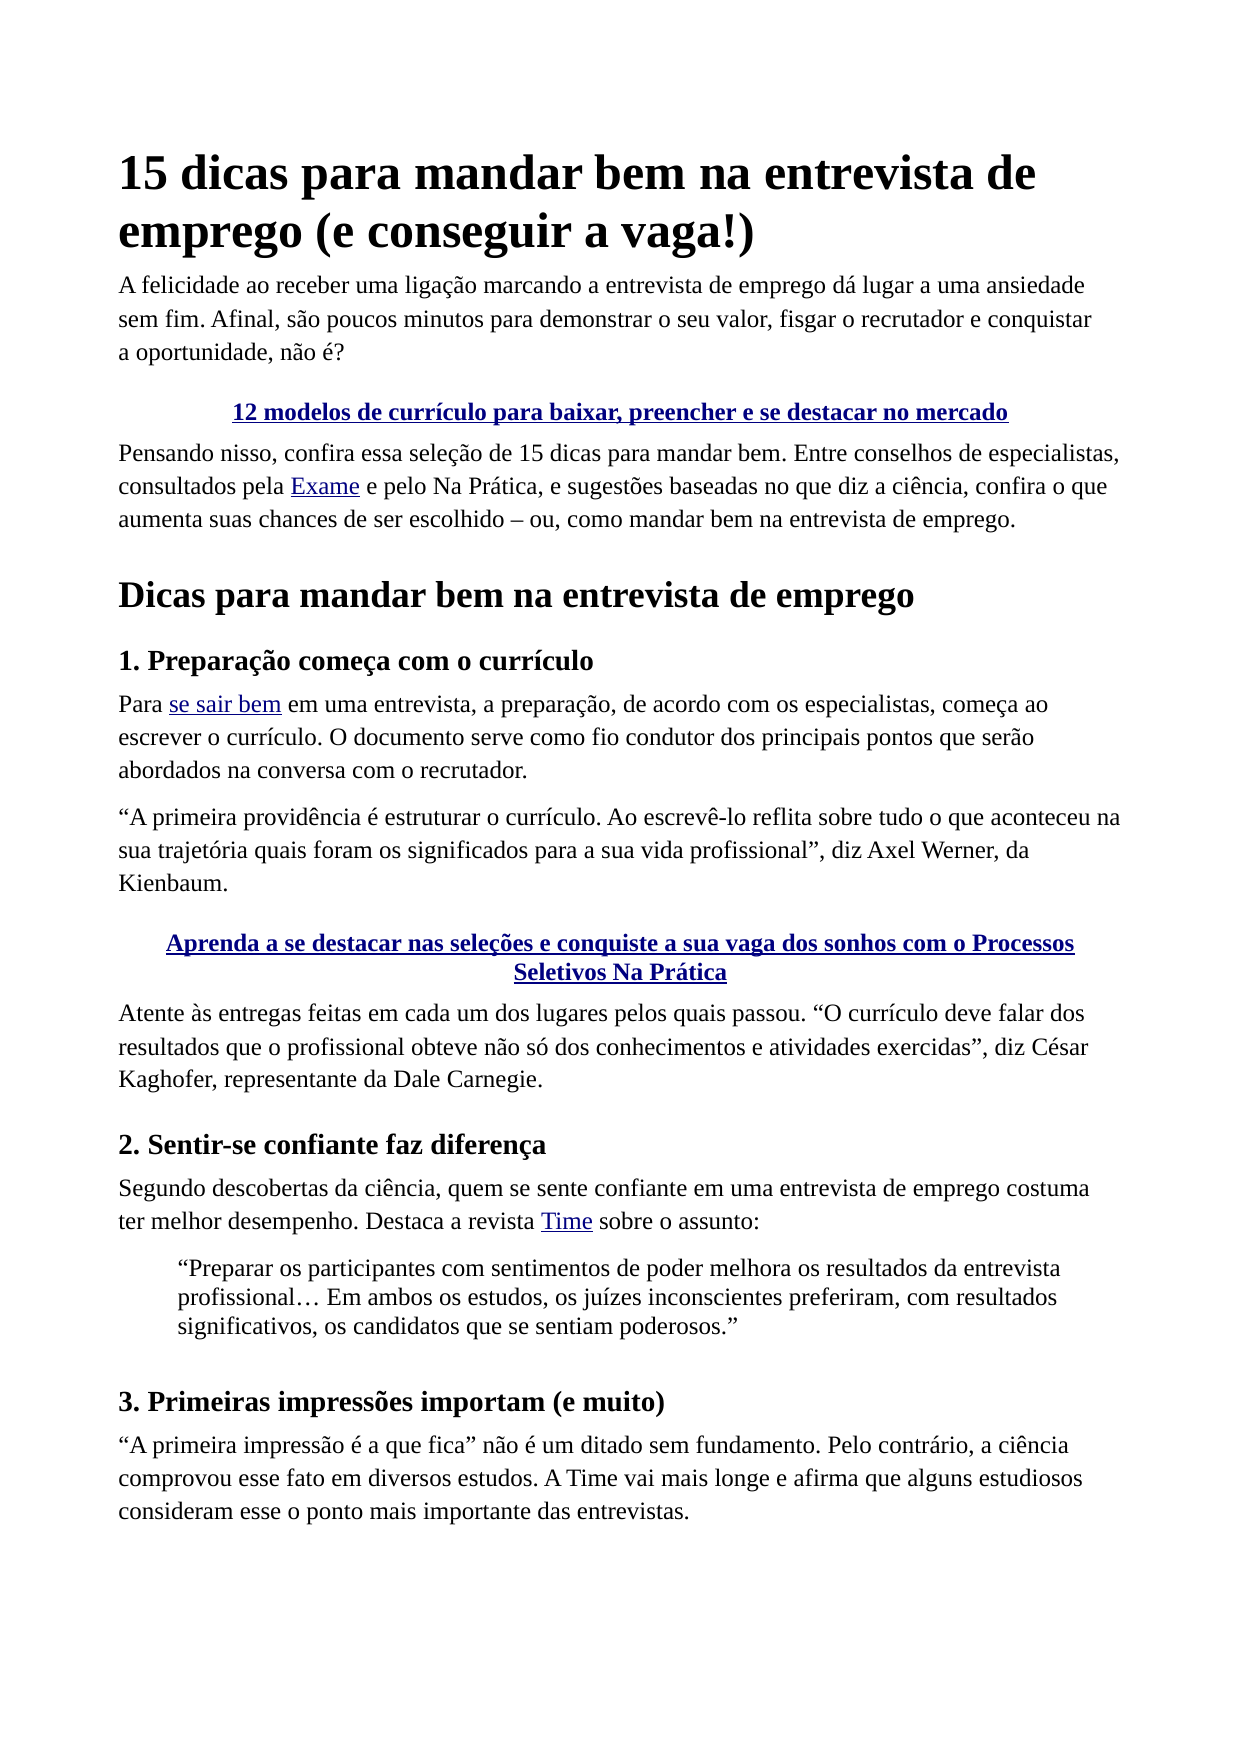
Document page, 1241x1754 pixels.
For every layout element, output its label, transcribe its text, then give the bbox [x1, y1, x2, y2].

subtitle Aprenda a se destacar nas seleções e conquiste a sua vaga dos sonhos com o Processos Seletivos Na Prática [118, 928, 1122, 986]
text “A primeira providência é estruturar o currículo. Ao escrevê-lo reflita sobre tudo o que aconteceu na sua trajetória quais foram os significados para a sua vida profissional”, diz Axel Werner, da Kienbaum. [118, 802, 1122, 897]
subtitle Dicas para mandar bem na entrevista de emprego [118, 572, 1122, 616]
subtitle 15 dicas para mandar bem na entrevista de emprego (e conseguir a vaga!) [118, 143, 1122, 258]
text A felicidade ao receber uma ligação marcando a entrevista de emprego dá lugar a uma ansiedade sem fim. Afinal, são poucos minutos para demonstrar o seu valor, fisgar o recrutador e conquistar a oportunidade, não é? [118, 271, 1122, 365]
text Atente às entregas feitas em cada um dos lugares pelos quais passou. “O currículo deve falar dos resultados que o profissional obteve não só dos conhecimentos e atividades exercidas”, diz César Kaghofer, representante da Dale Carnegie. [118, 998, 1122, 1093]
text “A primeira impressão é a que fica” não é um ditado sem fundamento. Pelo contrário, a ciência comprovou esse fato em diversos estudos. A Time vai mais longe e afirma que alguns estudiosos consideram esse o ponto mais importante das entrevistas. [118, 1430, 1122, 1524]
subtitle 3. Primeiras impressões importam (e muito) [118, 1384, 1122, 1417]
text “Preparar os participantes com sentimentos de poder melhora os resultados da entrevista profissional… Em ambos os estudos, os juízes inconscientes preferiram, com resultados significativos, os candidatos que se sentiam poderosos.” [177, 1253, 1063, 1340]
text Pensando nisso, confira essa seleção de 15 dicas para mandar bem. Entre conselhos de especialistas, consultados pela Exame e pelo Na Prática, e sugestões baseadas no que diz a ciência, confira o que aumenta suas chances de ser escolhido – ou, como mandar bem na entrevista de emprego. [118, 438, 1122, 533]
subtitle 12 modelos de currículo para baixar, preencher e se destacar no mercado [118, 397, 1122, 426]
subtitle 2. Sentir-se confiante faz diferença [118, 1127, 1122, 1160]
text Para se sair bem em uma entrevista, a preparação, de acordo com os especialistas, começa ao escrever o currículo. O documento serve como fio condutor dos principais pontos que serão abordados na conversa com o recrutador. [118, 689, 1122, 783]
subtitle 1. Preparação começa com o currículo [118, 643, 1122, 676]
text Segundo descobertas da ciência, quem se sente confiante em uma entrevista de emprego costuma ter melhor desempenho. Destaca a revista Time sobre o assunto: [118, 1173, 1122, 1234]
